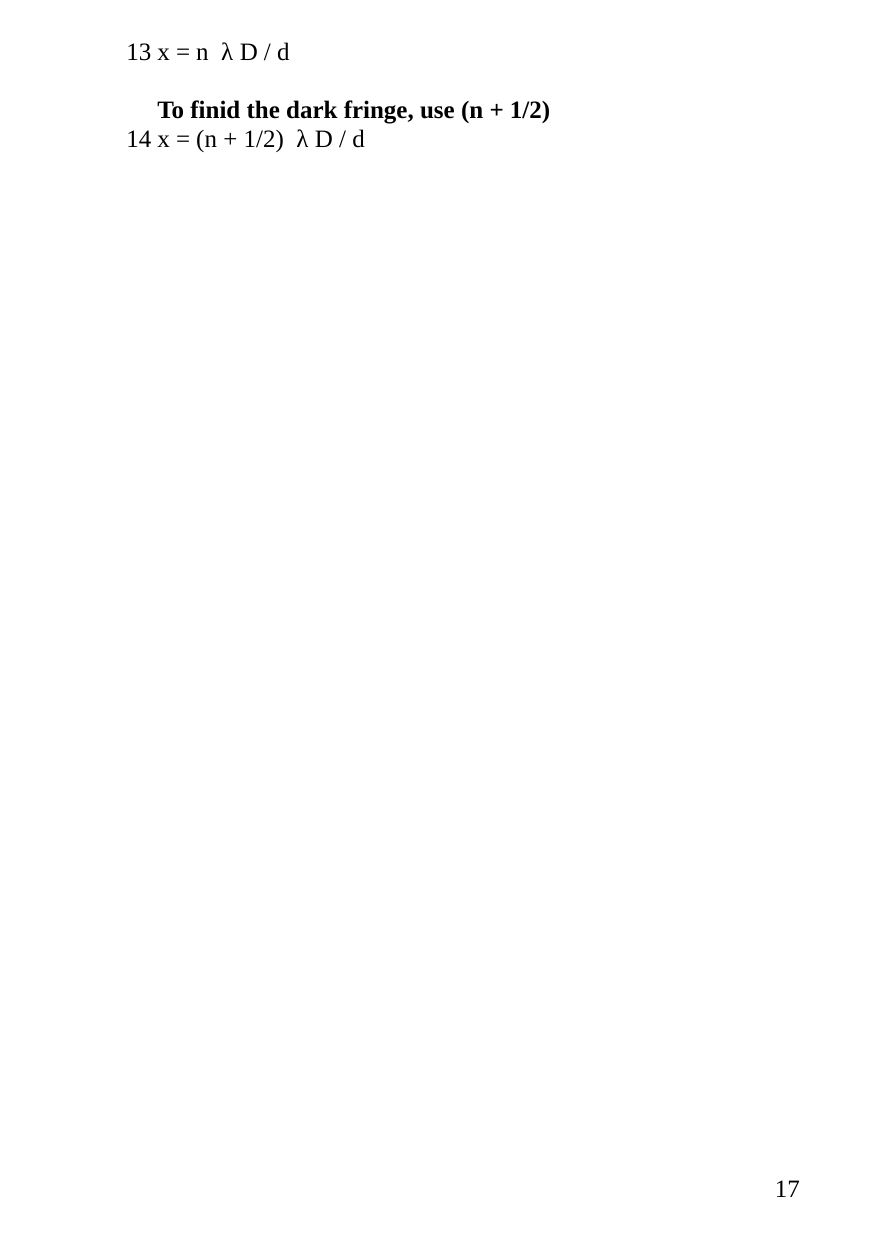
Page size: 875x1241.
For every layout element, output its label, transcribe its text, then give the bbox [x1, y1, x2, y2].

table_cell 14 [109, 124, 154, 152]
table_cell [154, 153, 793, 181]
table_cell [109, 153, 154, 181]
table_cell [109, 66, 154, 95]
table_cell To finid the dark fringe, use (n + 1/2) [154, 95, 793, 124]
table_cell 13 [109, 38, 154, 66]
table_cell [109, 95, 154, 124]
table_cell x = n λ D / d [154, 38, 793, 66]
table_cell [154, 66, 793, 95]
table_cell x = (n + 1/2) λ D / d [154, 124, 793, 152]
